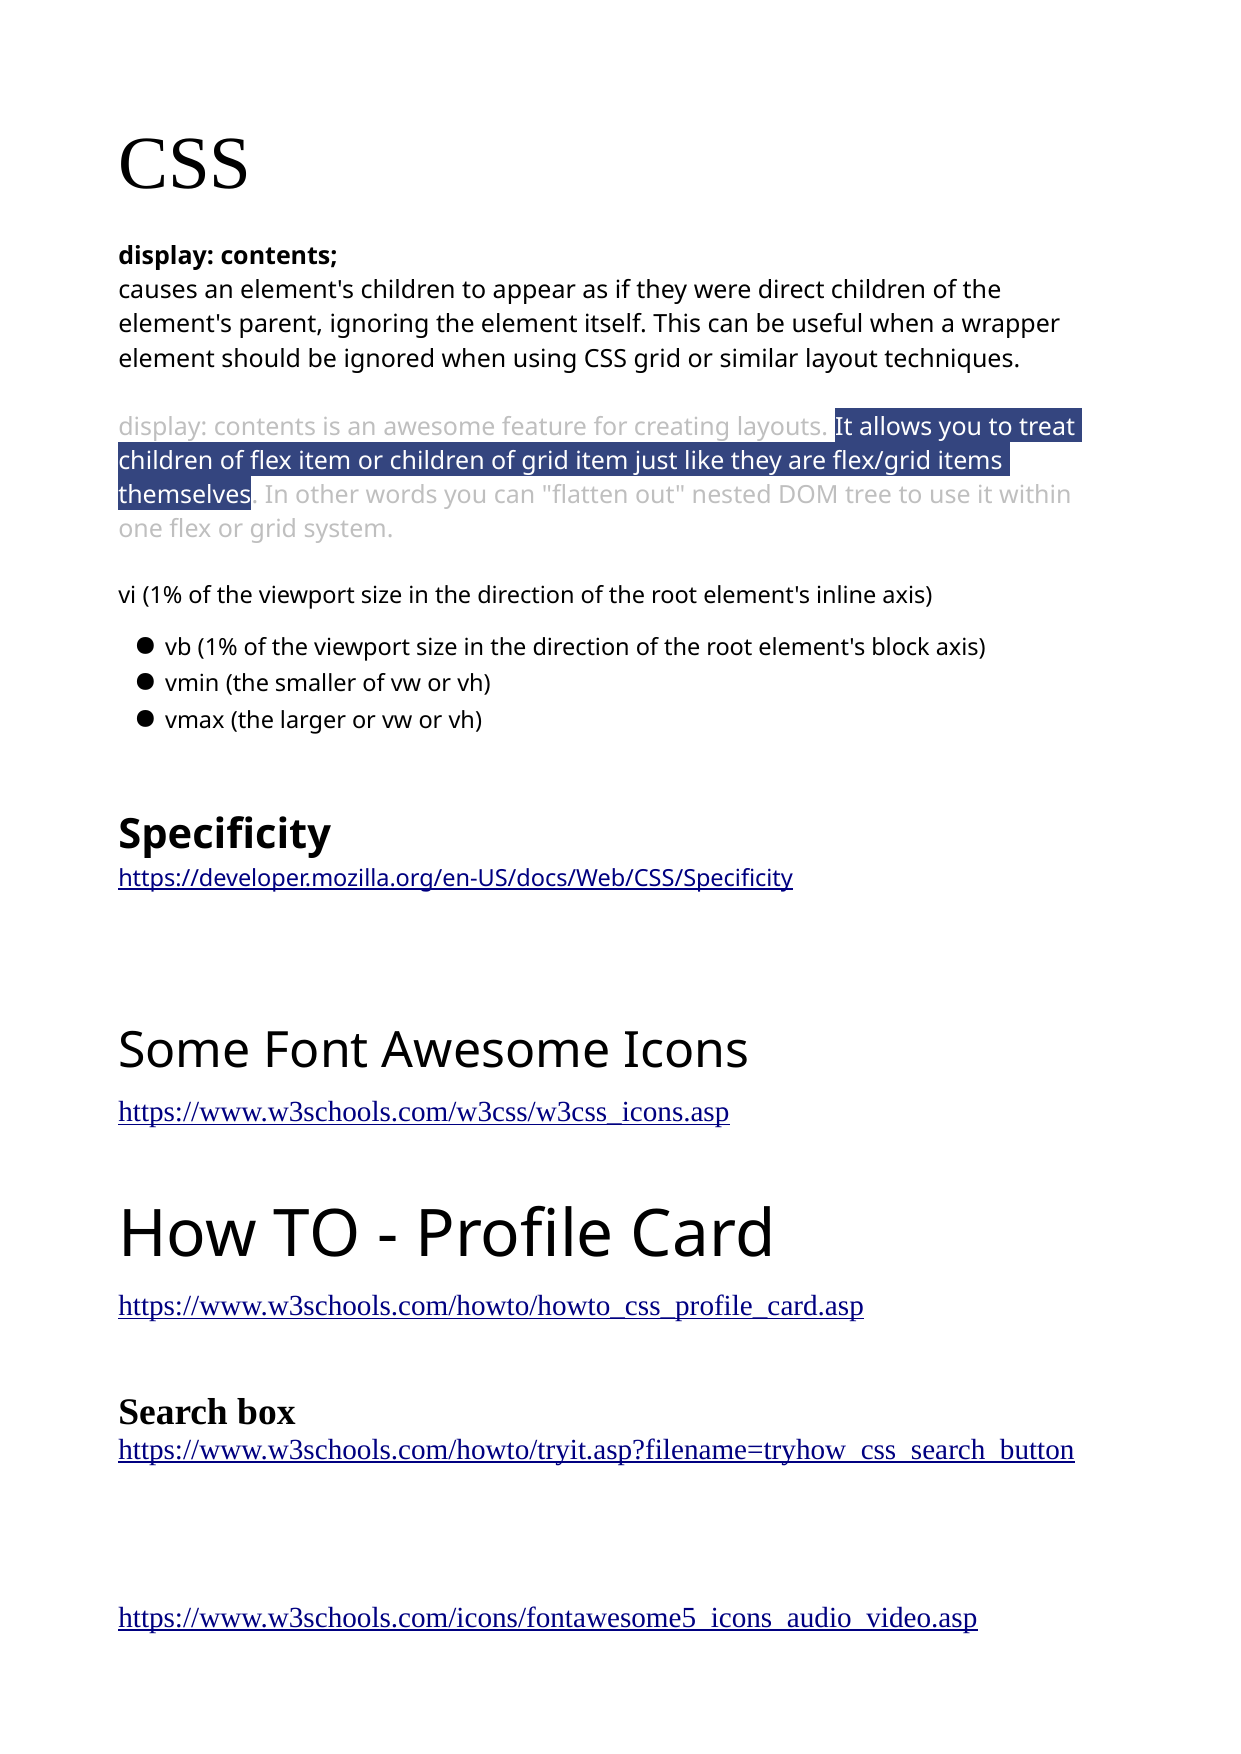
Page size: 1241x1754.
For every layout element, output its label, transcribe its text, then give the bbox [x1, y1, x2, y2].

text https://www.w3schools.com/w3css/w3css_icons.asp [118, 1094, 1122, 1128]
subtitle pecificity [118, 740, 1122, 772]
text vi (1% of the viewport size in the direction of the root element's inline axis) [118, 578, 1122, 611]
subtitle How TO - Profile Card [118, 1187, 1122, 1276]
text https://www.w3schools.com/icons/fontawesome5_icons_audio_video.asp [118, 1600, 1122, 1633]
text CSS [118, 118, 1122, 204]
list vmin (the smaller of vw or vh) [136, 667, 1122, 699]
list vmax (the larger or vw or vh) [136, 703, 1122, 735]
list vb (1% of the viewport size in the direction of the root element's block axis) [136, 630, 1122, 662]
subtitle Specificity [118, 804, 1122, 861]
text https://www.w3schools.com/howto/tryit.asp?filename=tryhow_css_search_button [118, 1432, 1122, 1466]
text causes an element's children to appear as if they were direct children of the element's parent, ignoring the element itself. This can be useful when a wrapper element should be ignored when using CSS grid or similar layout techniques. [118, 272, 1122, 375]
subtitle https://developer.mozilla.org/en-US/docs/Web/CSS/Specificity [118, 861, 1122, 893]
text display: contents; [118, 238, 1122, 272]
subtitle Some Font Awesome Icons [118, 1014, 1122, 1082]
text Search box [118, 1389, 1122, 1432]
text display: contents is an awesome feature for creating layouts. It allows you to treat children of flex item or children of grid item just like they are flex/grid items themselves. In other words you can "flatten out" nested DOM tree to use it within one flex or grid system. [118, 408, 1122, 545]
subtitle Specificity [118, 772, 1122, 804]
text https://www.w3schools.com/howto/howto_css_profile_card.asp [118, 1288, 1122, 1322]
